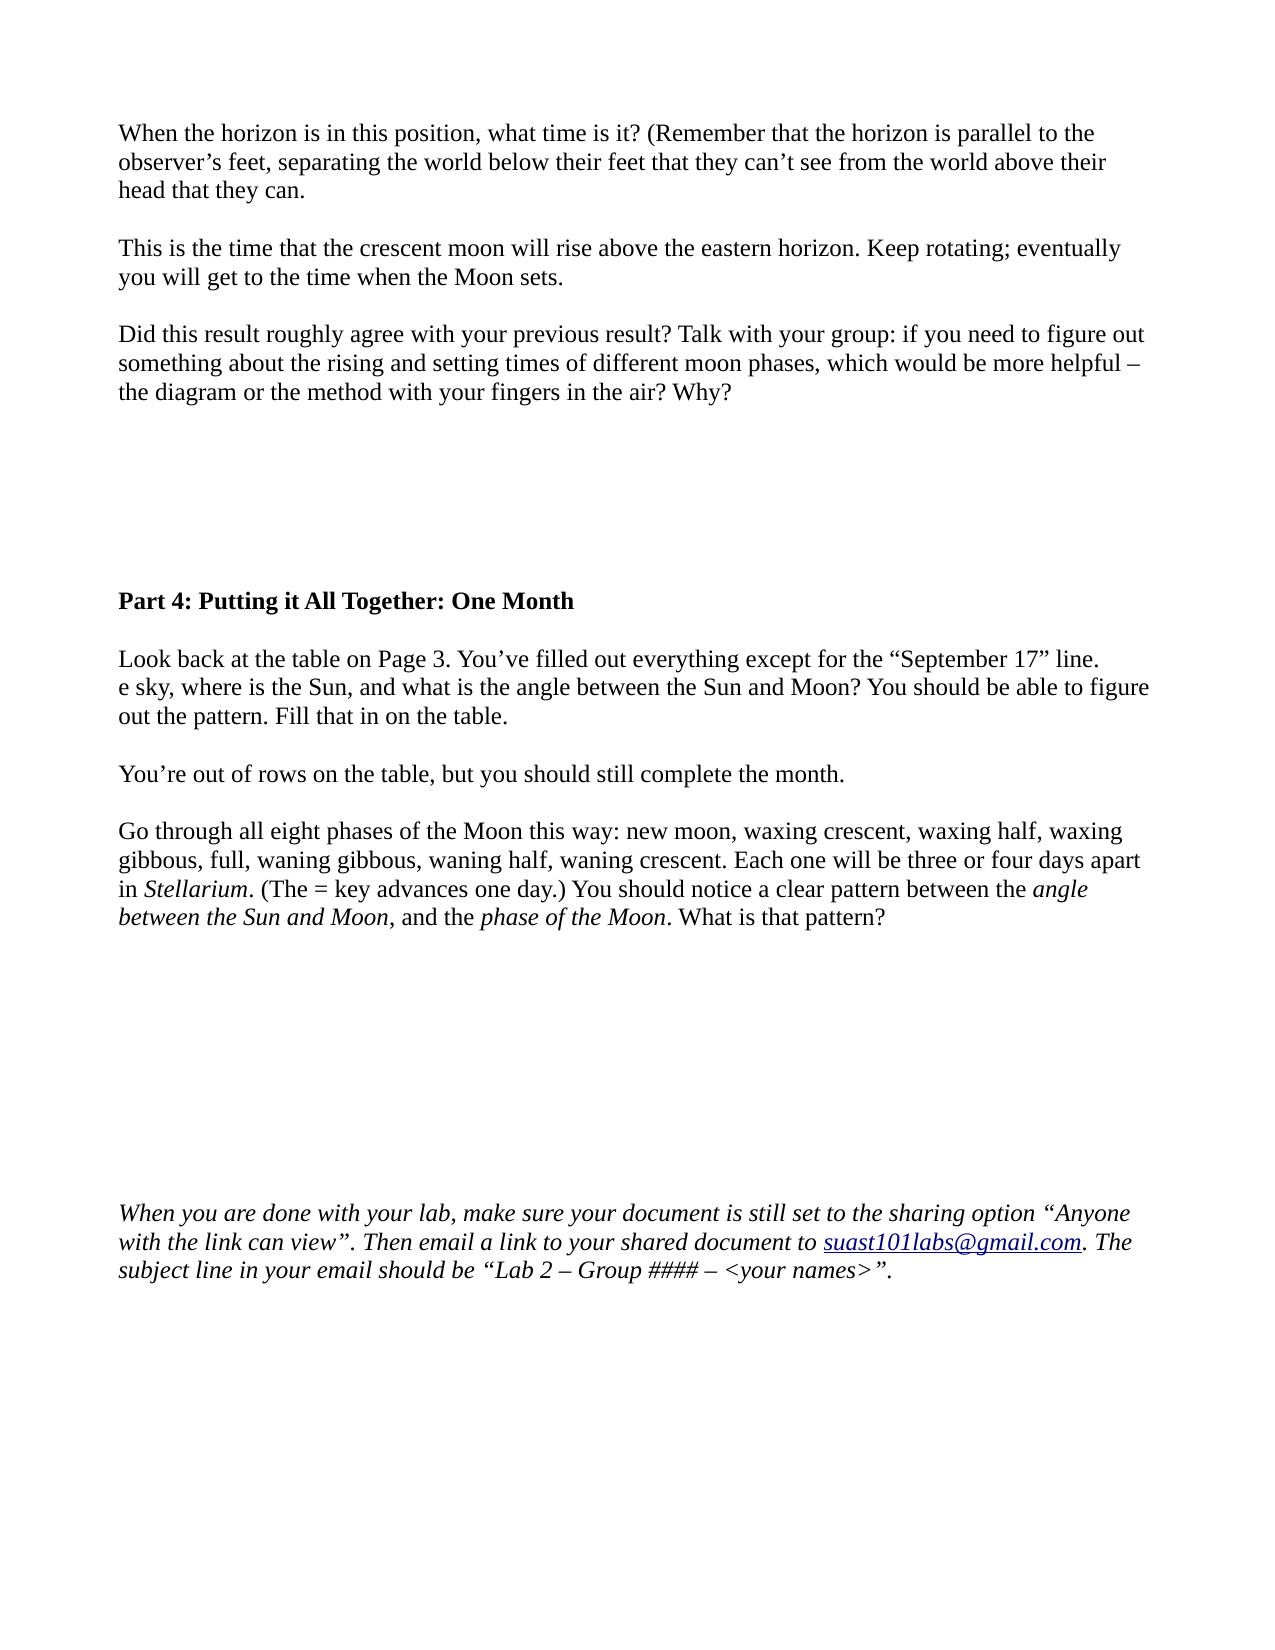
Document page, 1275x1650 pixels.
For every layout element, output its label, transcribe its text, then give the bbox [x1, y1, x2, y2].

table_header [127, 434, 1158, 500]
text Go through all eight phases of the Moon this way: new moon, waxing crescent, waxing half, waxing gibbous, full, waning gibbous, waning half, waning crescent. Each one will be three or four days apart in Stellarium. (The = key advances one day.) You should notice a clear pattern between the angle between the Sun and Moon, and the phase of the Moon. What is that pattern? [118, 816, 1157, 931]
text You’re out of rows on the table, but you should still complete the month. [118, 759, 1157, 787]
text e sky, where is the Sun, and what is the angle between the Sun and Moon? You should be able to figure out the pattern. Fill that in on the table. [118, 672, 1157, 730]
text When you are done with your lab, make sure your document is still set to the sharing option “Anyone with the link can view”. Then email a link to your shared document to suast101labs@gmail.com. The subject line in your email should be “Lab 2 – Group #### – <your names>”. [118, 1198, 1157, 1284]
text Look back at the table on Page 3. You’ve filled out everything except for the “September 17” line. [118, 644, 1157, 672]
text Did this result roughly agree with your previous result? Talk with your group: if you need to figure out something about the rising and setting times of different moon phases, which would be more helpful – the diagram or the method with your fingers in the air? Why? [118, 319, 1157, 406]
text Part 4: Putting it All Together: One Month [118, 586, 1157, 615]
text When the horizon is in this position, what time is it? (Remember that the horizon is parallel to the observer’s feet, separating the world below their feet that they can’t see from the world above their head that they can. [118, 118, 1157, 204]
table_header [127, 989, 1158, 1054]
text This is the time that the crescent moon will rise above the eastern horizon. Keep rotating; eventually you will get to the time when the Moon sets. [118, 233, 1157, 291]
